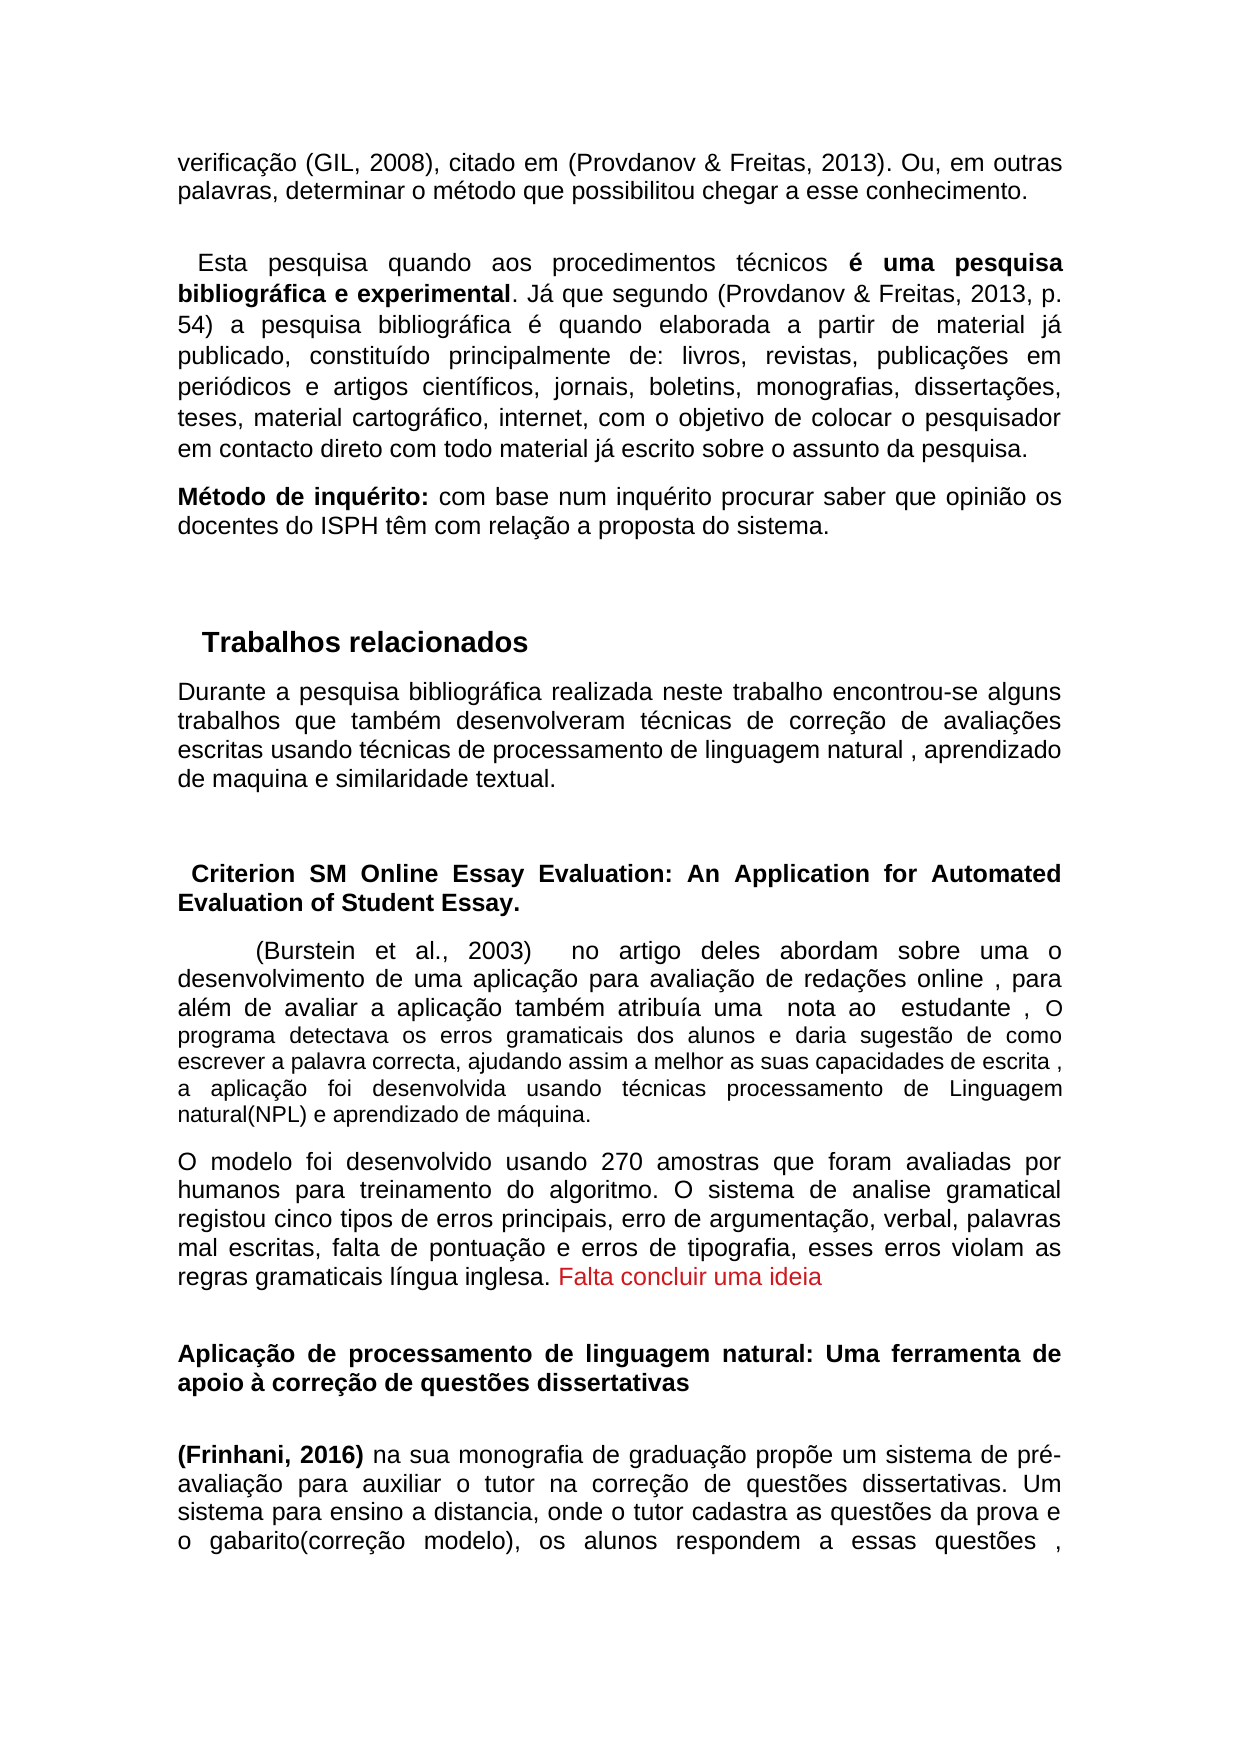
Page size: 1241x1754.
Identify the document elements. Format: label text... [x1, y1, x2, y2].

text Aplicação de processamento de linguagem natural: Uma ferramenta de apoio à correção de questões dissertativas [177, 1339, 1063, 1397]
text O modelo foi desenvolvido usando 270 amostras que foram avaliadas por humanos para treinamento do algoritmo. O sistema de analise gramatical registou cinco tipos de erros principais, erro de argumentação, verbal, palavras mal escritas, falta de pontuação e erros de tipografia, esses erros violam as regras gramaticais língua inglesa. Falta concluir uma ideia [177, 1146, 1063, 1290]
text Método de inquérito: com base num inquérito procurar saber que opinião os docentes do ISPH têm com relação a proposta do sistema. [177, 482, 1063, 540]
text Durante a pesquisa bibliográfica realizada neste trabalho encontrou-se alguns trabalhos que também desenvolveram técnicas de correção de avaliações escritas usando técnicas de processamento de linguagem natural , aprendizado de maquina e similaridade textual. [177, 677, 1063, 792]
text verificação (GIL, 2008), citado em (Provdanov & Freitas, 2013). Ou, em outras palavras, determinar o método que possibilitou chegar a esse conhecimento. [177, 148, 1063, 205]
text Trabalhos relacionados [177, 625, 1063, 658]
text (Burstein et al., 2003)⁠⁠ no artigo deles abordam sobre uma o desenvolvimento de uma aplicação para avaliação de redações online , para além de avaliar a aplicação também atribuía uma nota ao estudante , O programa detectava os erros gramaticais dos alunos e daria sugestão de como escrever a palavra correcta, ajudando assim a melhor as suas capacidades de escrita , a aplicação foi desenvolvida usando técnicas processamento de Linguagem natural(NPL) e aprendizado de máquina. [177, 936, 1063, 1127]
text Criterion SM Online Essay Evaluation: An Application for Automated Evaluation of Student Essay. [177, 859, 1063, 917]
text (Frinhani, 2016) na sua monografia de graduação propõe um sistema de pré-avaliação para auxiliar o tutor na correção de questões dissertativas. Um sistema para ensino a distancia, onde o tutor cadastra as questões da prova e o gabarito(correção modelo), os alunos respondem a essas questões , [177, 1440, 1063, 1555]
text Esta pesquisa quando aos procedimentos técnicos é uma pesquisa bibliográfica e experimental. Já que segundo (Provdanov & Freitas, 2013, p. 54)⁠ a pesquisa bibliográfica é quando elaborada a partir de material já publicado, constituído principalmente de: livros, revistas, publicações em periódicos e artigos científicos, jornais, boletins, monografias, dissertações, teses, material cartográfico, internet, com o objetivo de colocar o pesquisador em contacto direto com todo material já escrito sobre o assunto da pesquisa. [177, 248, 1063, 463]
